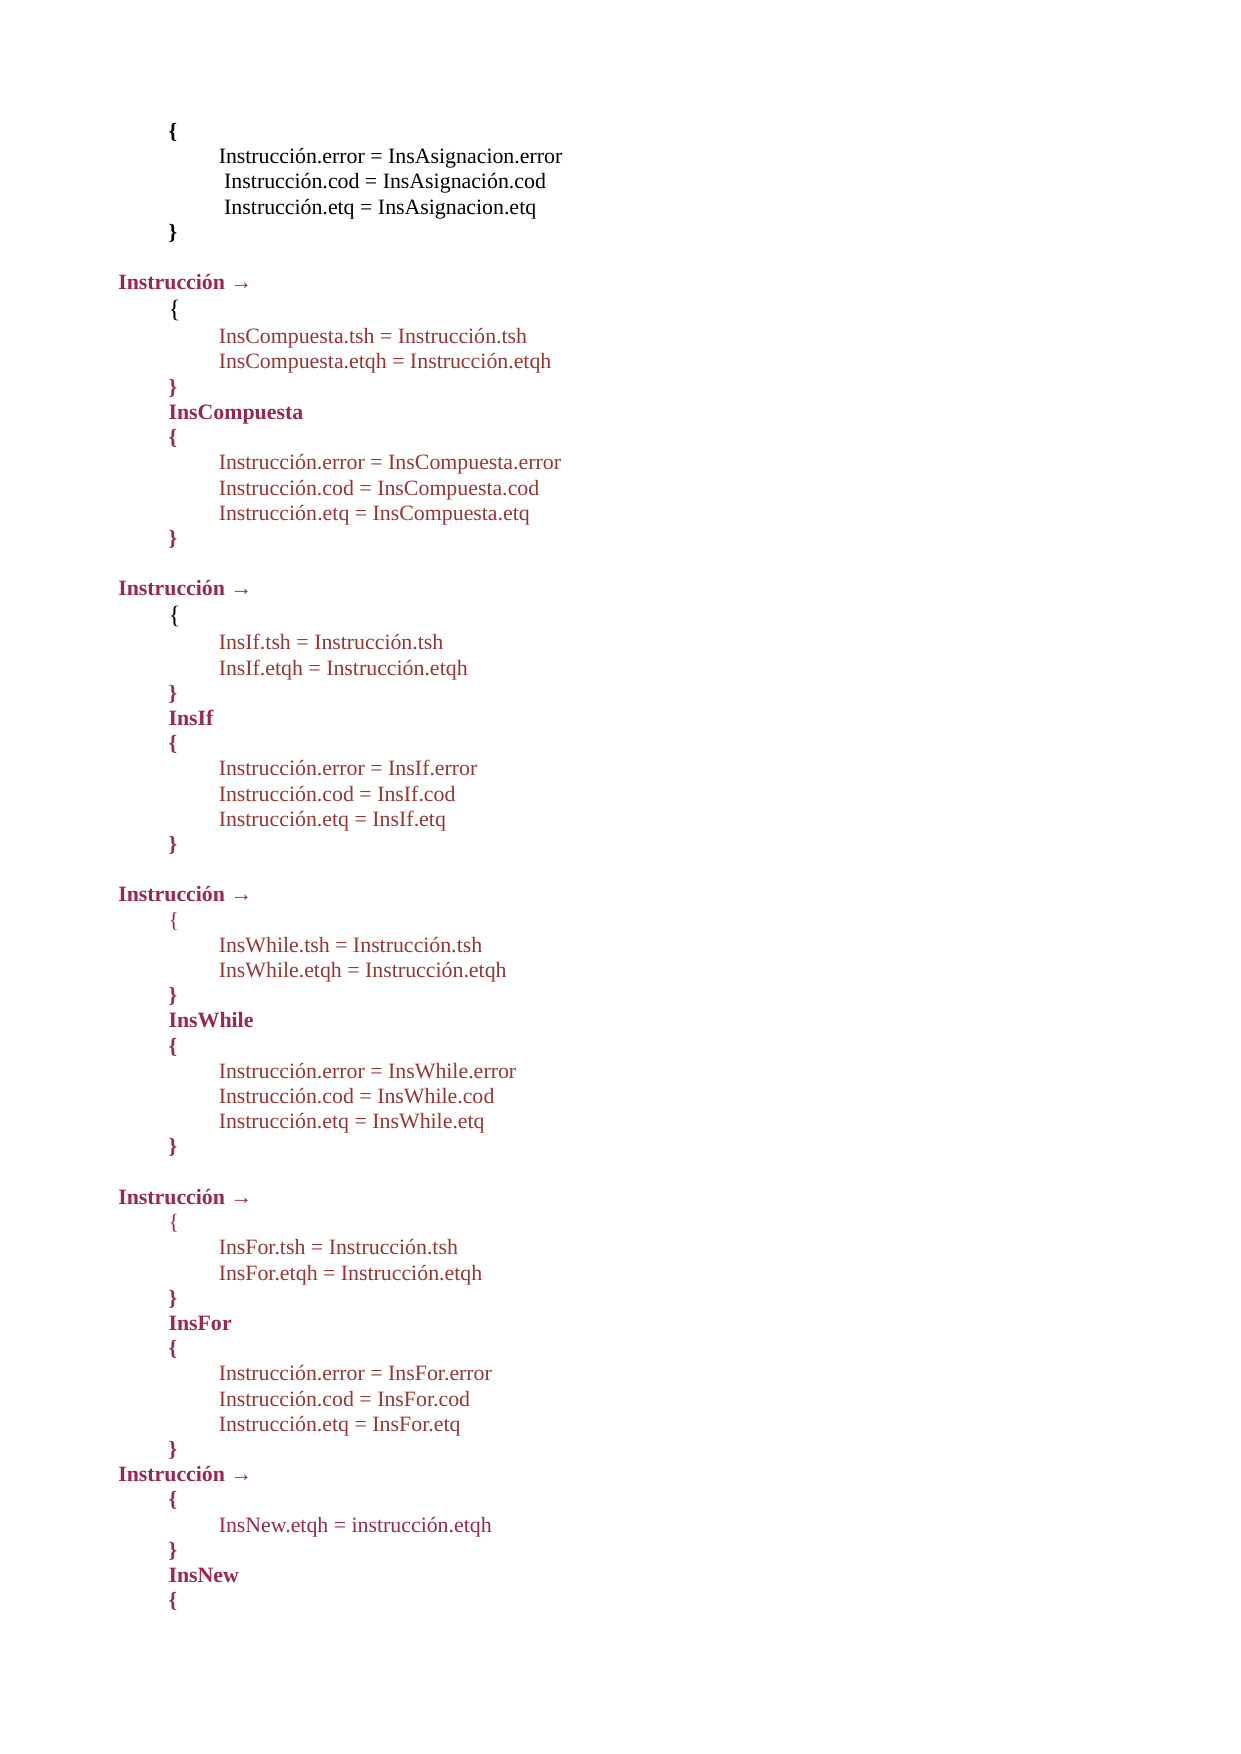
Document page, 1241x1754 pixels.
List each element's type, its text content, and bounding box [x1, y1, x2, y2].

text Instrucción.error = InsFor.error [168, 1360, 1122, 1386]
text InsNew [168, 1562, 1122, 1587]
text { [168, 907, 1122, 932]
text Instrucción.error = InsAsignacion.error [168, 143, 1122, 168]
text { [168, 118, 1122, 143]
text Instrucción.cod = InsFor.cod [168, 1386, 1122, 1411]
text } [168, 1436, 1122, 1461]
text Instrucción.error = InsIf.error [168, 755, 1122, 781]
text { [168, 601, 1122, 629]
text InsFor.tsh = Instrucción.tsh [168, 1234, 1122, 1259]
text Instrucción.error = InsWhile.error [168, 1058, 1122, 1083]
text InsIf.tsh = Instrucción.tsh [168, 629, 1122, 654]
text InsWhile.tsh = Instrucción.tsh [168, 932, 1122, 957]
text Instrucción → [118, 269, 1122, 294]
text InsCompuesta.tsh = Instrucción.tsh [168, 323, 1122, 348]
text Instrucción.cod = InsIf.cod [168, 781, 1122, 806]
text InsCompuesta [168, 399, 1122, 424]
text } [168, 219, 1122, 244]
text InsIf.etqh = Instrucción.etqh [168, 654, 1122, 680]
text } [168, 1285, 1122, 1310]
text } [168, 525, 1122, 550]
text InsWhile [168, 1007, 1122, 1033]
text } [168, 1133, 1122, 1159]
text Instrucción.cod = InsAsignación.cod [168, 168, 1122, 194]
text Instrucción.error = InsCompuesta.error [168, 449, 1122, 474]
text { [168, 1486, 1122, 1512]
text InsFor [168, 1310, 1122, 1335]
text } [168, 1537, 1122, 1562]
text Instrucción → [118, 575, 1122, 601]
text { [168, 1033, 1122, 1058]
text Instrucción → [118, 881, 1122, 907]
text { [168, 294, 1122, 323]
text Instrucción.etq = InsAsignacion.etq [168, 194, 1122, 219]
text InsCompuesta.etqh = Instrucción.etqh [168, 348, 1122, 374]
text InsFor.etqh = Instrucción.etqh [168, 1259, 1122, 1285]
text } [168, 680, 1122, 705]
text } [168, 982, 1122, 1007]
text { [168, 1587, 1122, 1612]
text Instrucción → [118, 1461, 1122, 1486]
text Instrucción.etq = InsIf.etq [168, 806, 1122, 831]
text { [168, 424, 1122, 449]
text { [168, 1209, 1122, 1234]
text InsWhile.etqh = Instrucción.etqh [168, 957, 1122, 982]
text Instrucción.etq = InsFor.etq [168, 1411, 1122, 1436]
text Instrucción.cod = InsWhile.cod [168, 1083, 1122, 1108]
text } [168, 374, 1122, 399]
text Instrucción.cod = InsCompuesta.cod [168, 474, 1122, 500]
text InsNew.etqh = instrucción.etqh [168, 1512, 1122, 1537]
text } [168, 831, 1122, 856]
text InsIf [168, 705, 1122, 730]
text Instrucción → [118, 1184, 1122, 1209]
text Instrucción.etq = InsCompuesta.etq [168, 500, 1122, 525]
text { [168, 1335, 1122, 1360]
text Instrucción.etq = InsWhile.etq [168, 1108, 1122, 1133]
text { [168, 730, 1122, 755]
